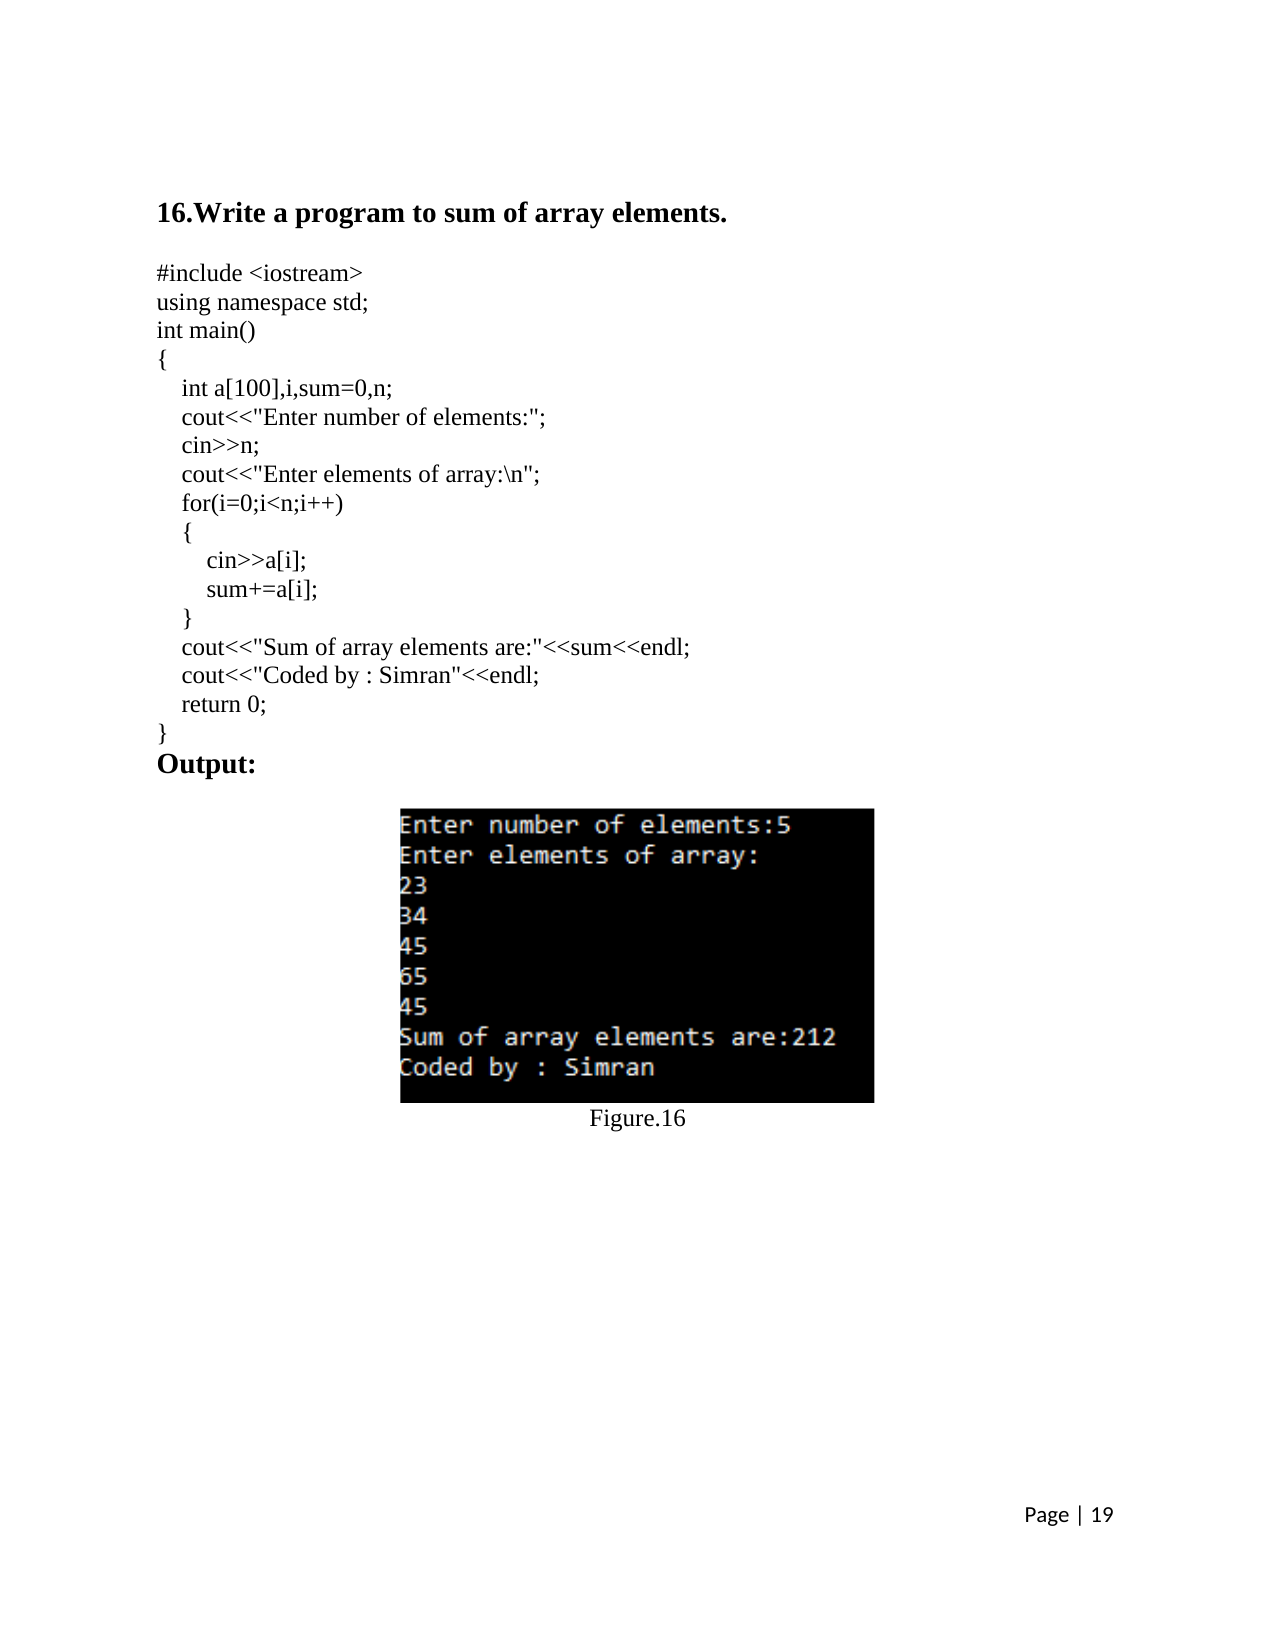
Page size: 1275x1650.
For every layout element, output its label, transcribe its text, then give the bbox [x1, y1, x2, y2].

text { [156, 517, 1118, 545]
text } [156, 603, 1118, 632]
text cin>>a[i]; [156, 545, 1118, 574]
text 16.Write a program to sum of array elements. [156, 196, 1118, 229]
text #include <iostream> [156, 258, 1118, 287]
text cout<<"Enter elements of array:\n"; [156, 459, 1118, 488]
text using namespace std; [156, 287, 1118, 315]
text int main() [156, 315, 1118, 344]
text } [156, 718, 1118, 747]
text cout<<"Enter number of elements:"; [156, 402, 1118, 430]
text return 0; [156, 689, 1118, 718]
text { [156, 344, 1118, 373]
text sum+=a[i]; [156, 574, 1118, 603]
text for(i=0;i<n;i++) [156, 488, 1118, 517]
text int a[100],i,sum=0,n; [156, 373, 1118, 402]
text cout<<"Coded by : Simran"<<endl; [156, 660, 1118, 689]
text Figure.16 [156, 1103, 1118, 1131]
text cout<<"Sum of array elements are:"<<sum<<endl; [156, 632, 1118, 660]
text Output: [156, 747, 1118, 780]
text cin>>n; [156, 430, 1118, 459]
